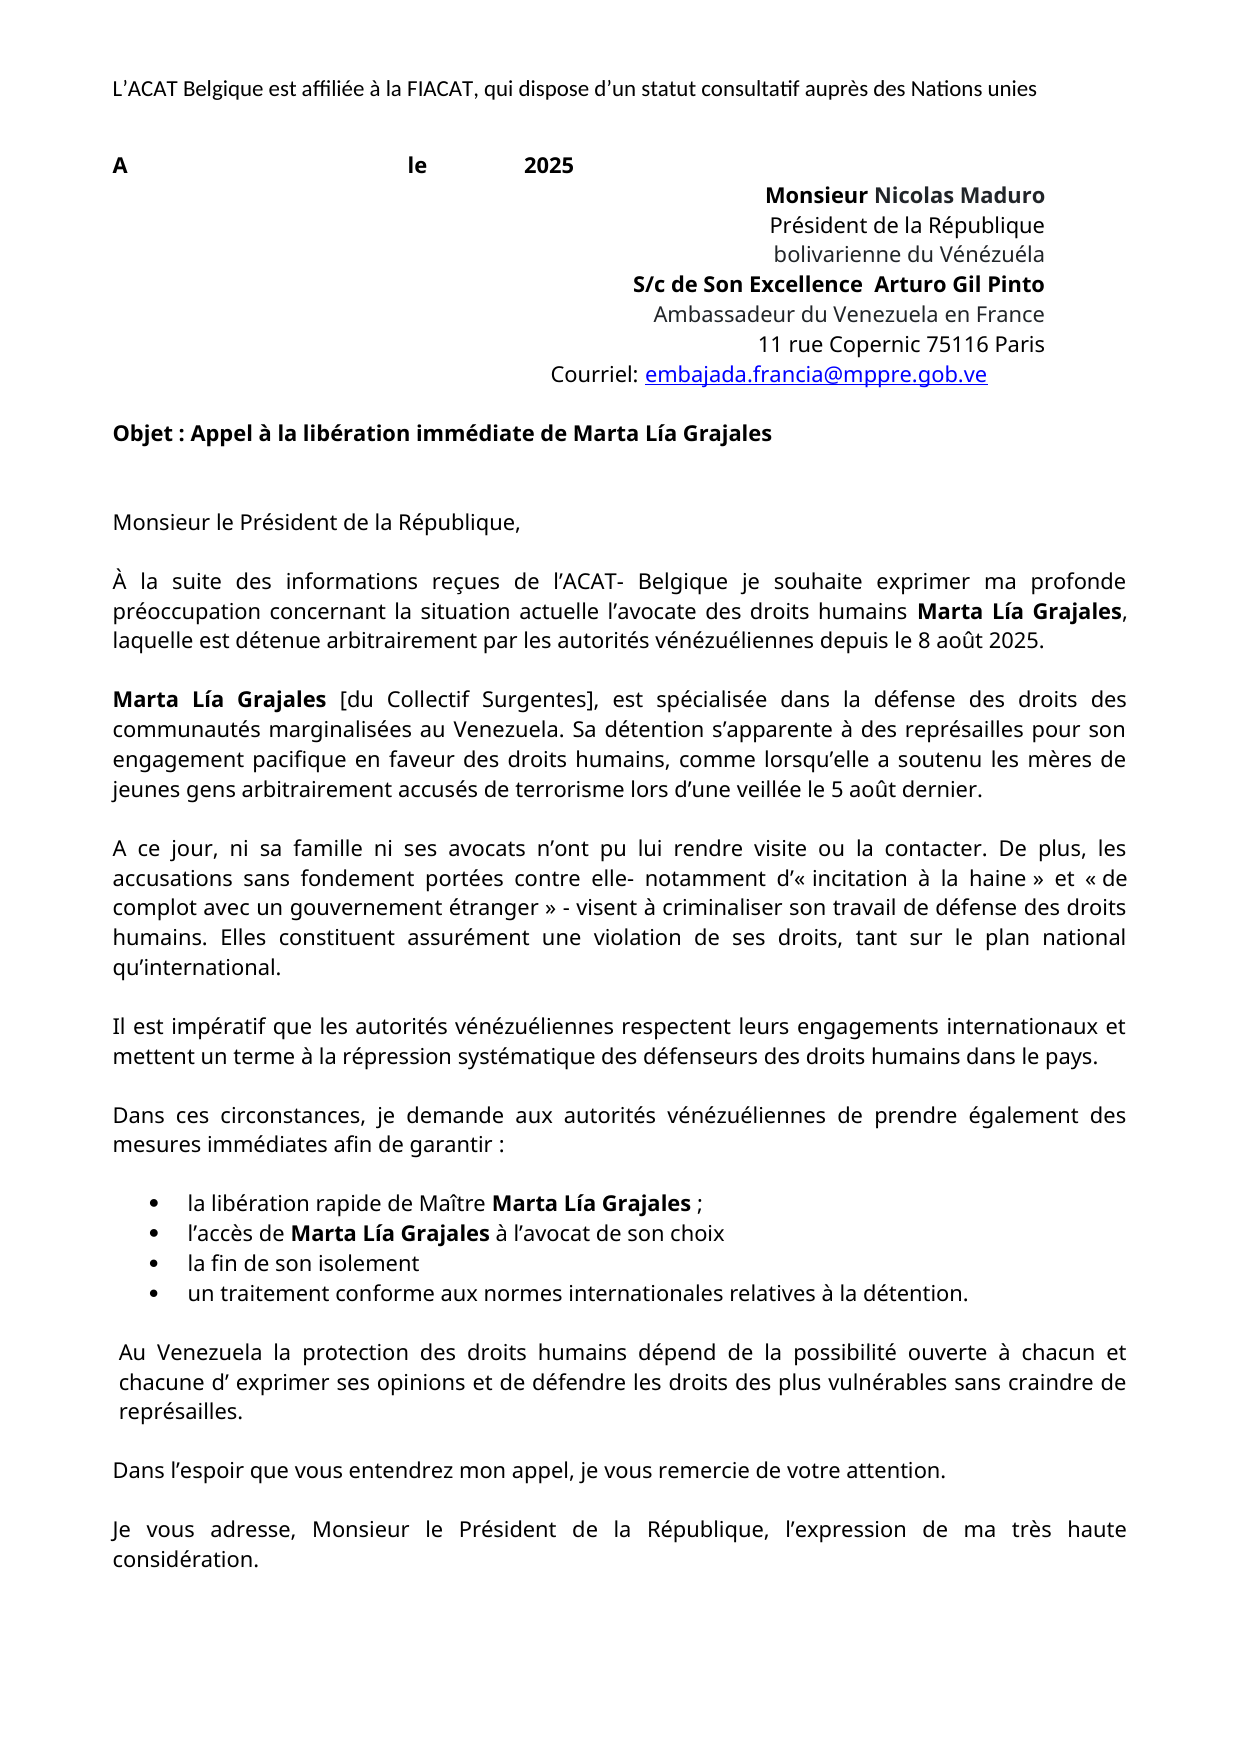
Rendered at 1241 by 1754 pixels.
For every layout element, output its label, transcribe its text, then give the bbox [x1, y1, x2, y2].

text A ce jour, ni sa famille ni ses avocats n’ont pu lui rendre visite ou la contacter. De plus, les accusations sans fondement portées contre elle- notamment d’« incitation à la haine » et « de complot avec un gouvernement étranger » - visent à criminaliser son travail de défense des droits humains. Elles constituent assurément une violation de ses droits, tant sur le plan national qu’international. [112, 833, 1128, 982]
text S/c de Son Excellence Arturo Gil Pinto [112, 269, 1045, 299]
text Objet : Appel à la libération immédiate de Marta Lía Grajales [112, 418, 1128, 448]
text À la suite des informations reçues de l’ACAT- Belgique je souhaite exprimer ma profonde préoccupation concernant la situation actuelle l’avocate des droits humains Marta Lía Grajales, laquelle est détenue arbitrairement par les autorités vénézuéliennes depuis le 8 août 2025. [112, 566, 1128, 655]
text bolivarienne du Vénézuéla [112, 239, 1045, 269]
text Je vous adresse, Monsieur le Président de la République, l’expression de ma très haute considération. [112, 1514, 1128, 1574]
text Au Venezuela la protection des droits humains dépend de la possibilité ouverte à chacun et chacune d’ exprimer ses opinions et de défendre les droits des plus vulnérables sans craindre de représailles. [118, 1337, 1128, 1426]
text Président de la République [112, 209, 1045, 239]
text Monsieur le Président de la République, [112, 507, 1128, 537]
list la fin de son isolement [150, 1248, 1128, 1278]
text A le 2025 [112, 150, 1128, 180]
text Dans l’espoir que vous entendrez mon appel, je vous remercie de votre attention. [112, 1455, 1128, 1485]
text 11 rue Copernic 75116 Paris [112, 329, 1045, 358]
text Courriel: embajada.francia@mppre.gob.ve [112, 358, 1045, 388]
text Dans ces circonstances, je demande aux autorités vénézuéliennes de prendre également des mesures immédiates afin de garantir : [112, 1099, 1128, 1159]
list un traitement conforme aux normes internationales relatives à la détention. [150, 1278, 1128, 1307]
list la libération rapide de Maître Marta Lía Grajales ; [150, 1188, 1128, 1218]
list l’accès de Marta Lía Grajales à l’avocat de son choix [150, 1218, 1128, 1248]
text Monsieur Nicolas Maduro [112, 180, 1045, 209]
text Ambassadeur du Venezuela en France [112, 299, 1045, 329]
text Il est impératif que les autorités vénézuéliennes respectent leurs engagements internationaux et mettent un terme à la répression systématique des défenseurs des droits humains dans le pays. [112, 1011, 1128, 1070]
text Marta Lía Grajales [du Collectif Surgentes], est spécialisée dans la défense des droits des communautés marginalisées au Venezuela. Sa détention s’apparente à des représailles pour son engagement pacifique en faveur des droits humains, comme lorsqu’elle a soutenu les mères de jeunes gens arbitrairement accusés de terrorisme lors d’une veillée le 5 août dernier. [112, 684, 1128, 803]
